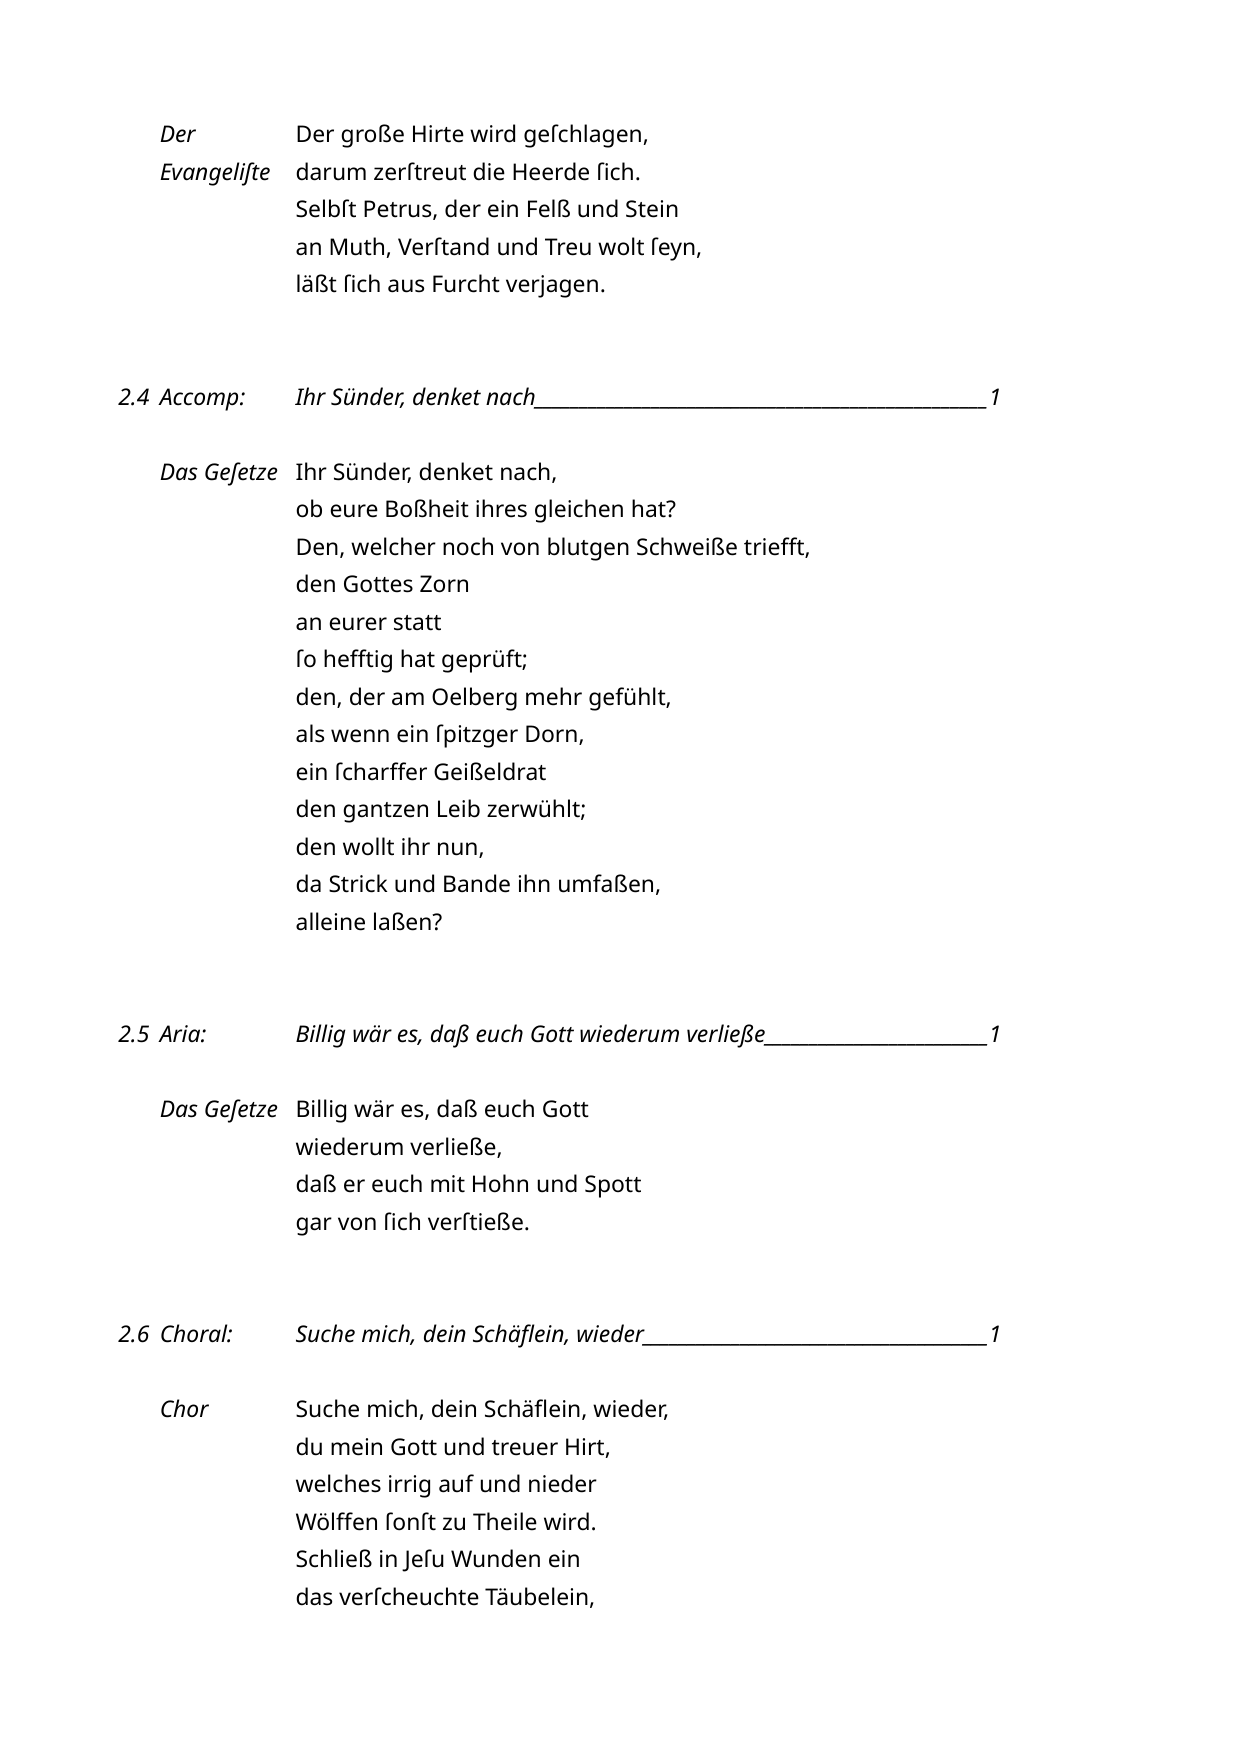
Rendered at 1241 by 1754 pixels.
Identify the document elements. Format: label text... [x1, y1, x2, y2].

text 2.3 Recitativo: Der große Hirte wird geſchlagen 1 Der Der große Hirte wird geſchlagen, Evangeliſte darum zerſtreut die Heerde ſich. Selbſt Petrus, der ein Felß und Stein an Muth, Verſtand und Treu wolt ſeyn, läßt ſich aus Furcht verjagen. [118, 118, 1004, 299]
text 2.5 Aria: Billig wär es, daß euch Gott wiederum verließe 1 Das Geſetze Billig wär es, daß euch Gott wiederum verließe, daß er euch mit Hohn und Spott gar von ſich verſtieße. [118, 1018, 1004, 1237]
text 2.6 Choral: Suche mich, dein Schäflein, wieder 1 Chor Suche mich, dein Schäflein, wieder, du mein Gott und treuer Hirt, welches irrig auf und nieder Wölffen ſonſt zu Theile wird. Schließ in Jeſu Wunden ein das verſcheuchte Täubelein, daß es Satan nicht erwiſche in dem wüſten Welt Gebüſche. [118, 1318, 1004, 1612]
text 2.4 Accomp: Ihr Sünder, denket nach 1 Das Geſetze Ihr Sünder, denket nach, ob eure Boßheit ihres gleichen hat? Den, welcher noch von blutgen Schweiße triefft, den Gottes Zorn an eurer statt ſo hefftig hat geprüft; den, der am Oelberg mehr gefühlt, als wenn ein ſpitzger Dorn, ein ſcharffer Geißeldrat den gantzen Leib zerwühlt; den wollt ihr nun, da Strick und Bande ihn umfaßen, alleine laßen? [118, 381, 1004, 937]
